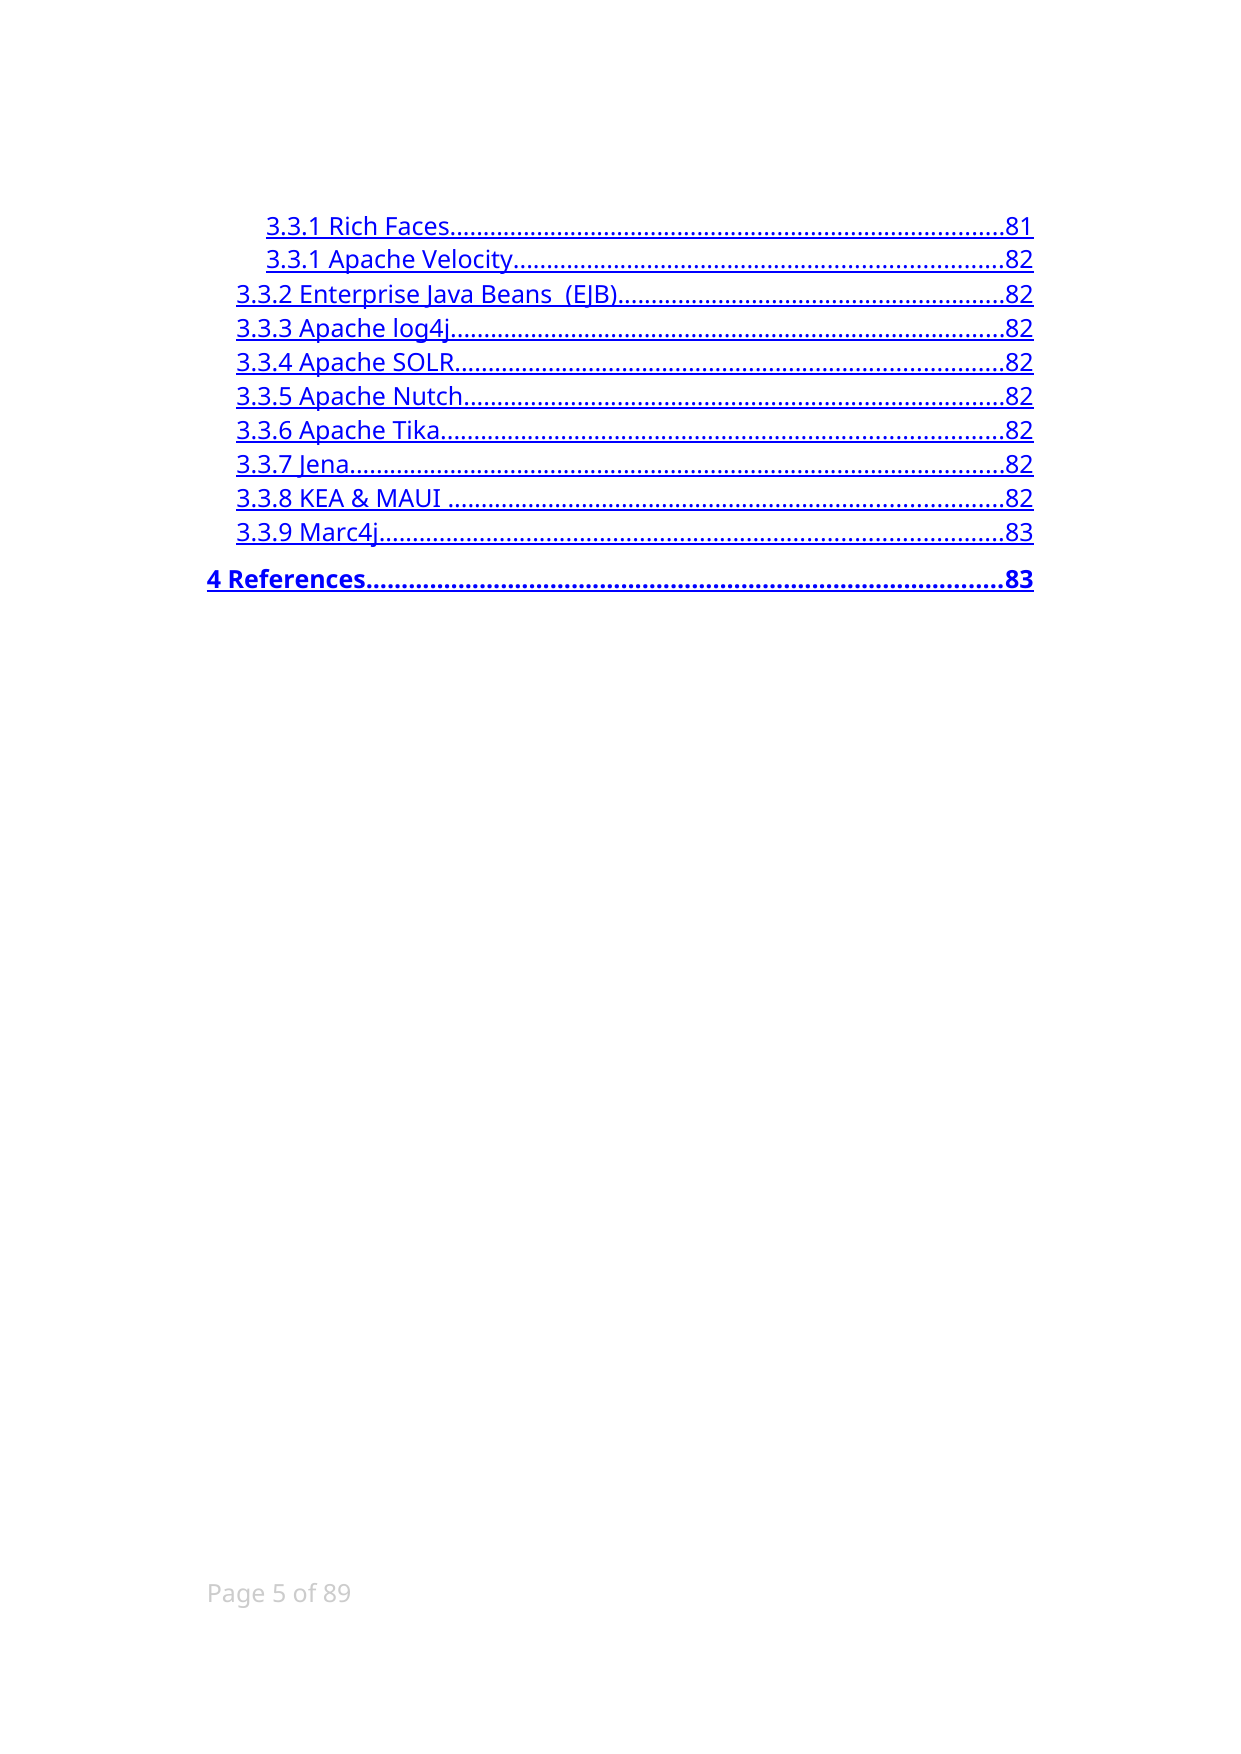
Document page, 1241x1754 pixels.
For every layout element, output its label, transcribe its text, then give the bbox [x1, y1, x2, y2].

text [236, 545, 1033, 549]
text 4 References 83 [207, 561, 1033, 590]
text [236, 511, 1033, 515]
text 3.3.1 Apache Velocity 82 [266, 242, 1033, 271]
text [236, 443, 1033, 447]
text 3.3.9 Marc4j 83 [236, 515, 1033, 543]
text 3.3.2 Enterprise Java Beans (EJB) 82 [236, 276, 1033, 305]
text [236, 477, 1033, 481]
text 3.3.6 Apache Tika 82 [236, 412, 1033, 441]
text 3.3.1 Rich Faces 81 [266, 208, 1033, 237]
text 3.3.8 KEA & MAUI 82 [236, 481, 1033, 509]
text 3.3.3 Apache log4j 82 [236, 310, 1033, 339]
text 3.3.4 Apache SOLR 82 [236, 344, 1033, 373]
text 3.3.5 Apache Nutch 82 [236, 378, 1033, 407]
text 3.3.7 Jena 82 [236, 447, 1033, 475]
